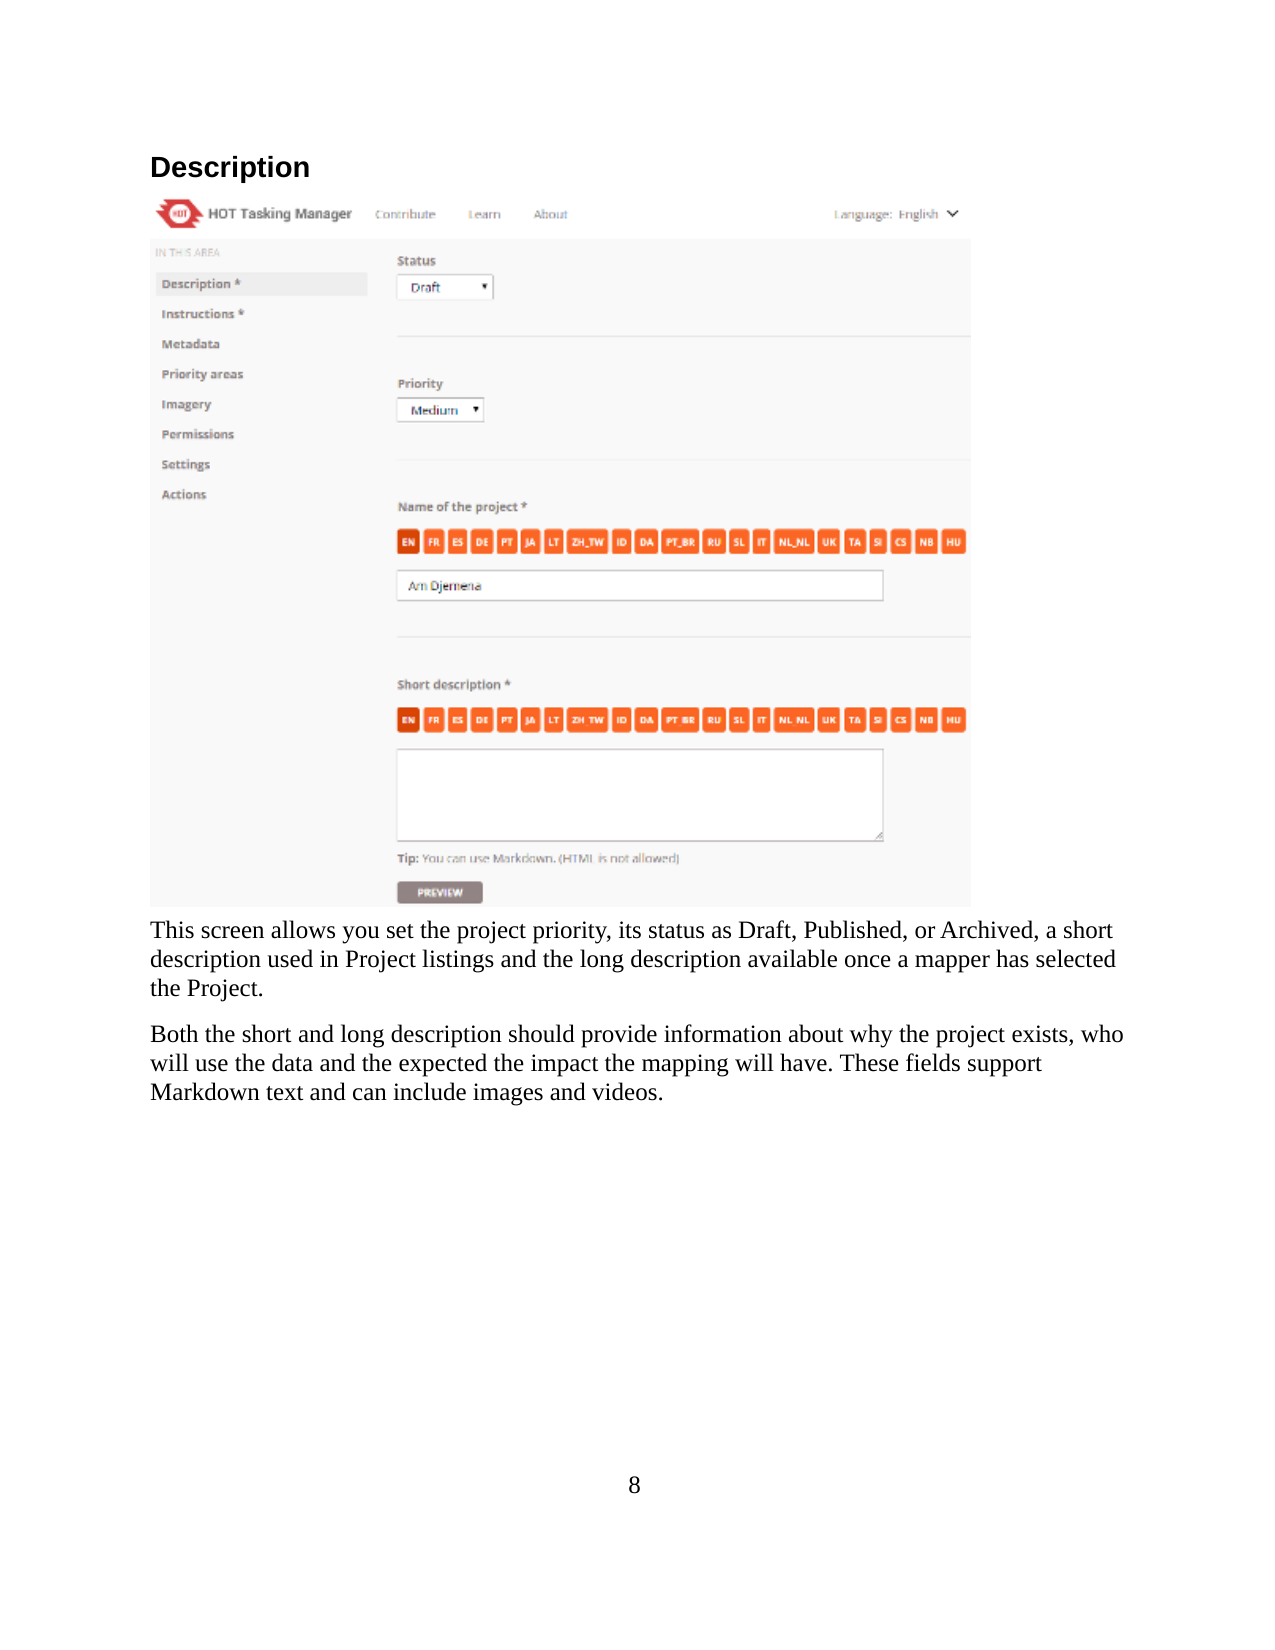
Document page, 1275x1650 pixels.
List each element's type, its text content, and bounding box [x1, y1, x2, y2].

text This screen allows you set the project priority, its status as Draft, Published, or Archived, a short description used in Project listings and the long description available once a mapper has selected the Project. [150, 915, 1125, 1002]
picture [150, 196, 971, 907]
text Both the short and long description should provide information about why the project exists, who will use the data and the expected the impact the mapping will have. These fields support Markdown text and can include images and videos. [150, 1019, 1125, 1106]
subtitle Description [150, 150, 1125, 183]
